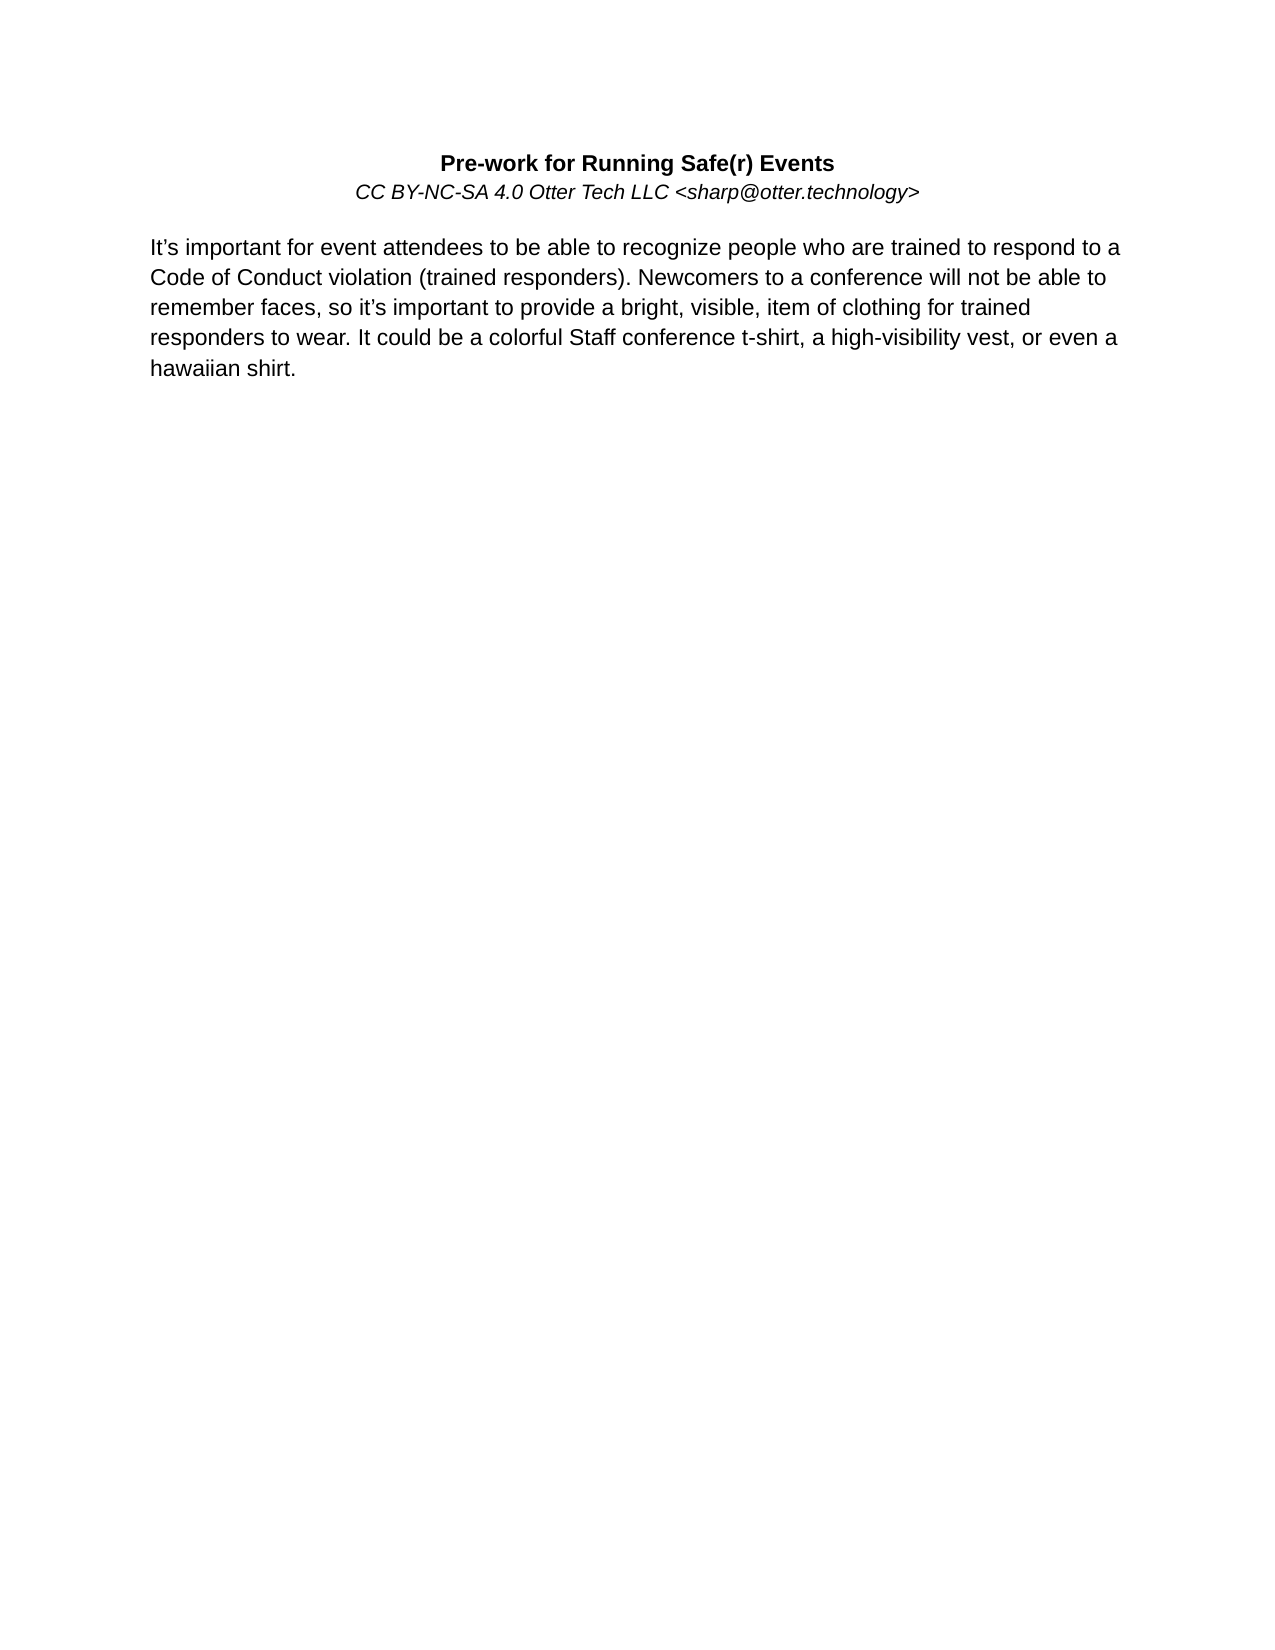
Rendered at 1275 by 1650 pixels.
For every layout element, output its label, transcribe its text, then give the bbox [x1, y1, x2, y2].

text It’s important for event attendees to be able to recognize people who are trained to respond to a Code of Conduct violation (trained responders). Newcomers to a conference will not be able to remember faces, so it’s important to provide a bright, visible, item of clothing for trained responders to wear. It could be a colorful Staff conference t-shirt, a high-visibility vest, or even a hawaiian shirt. [150, 234, 1125, 381]
